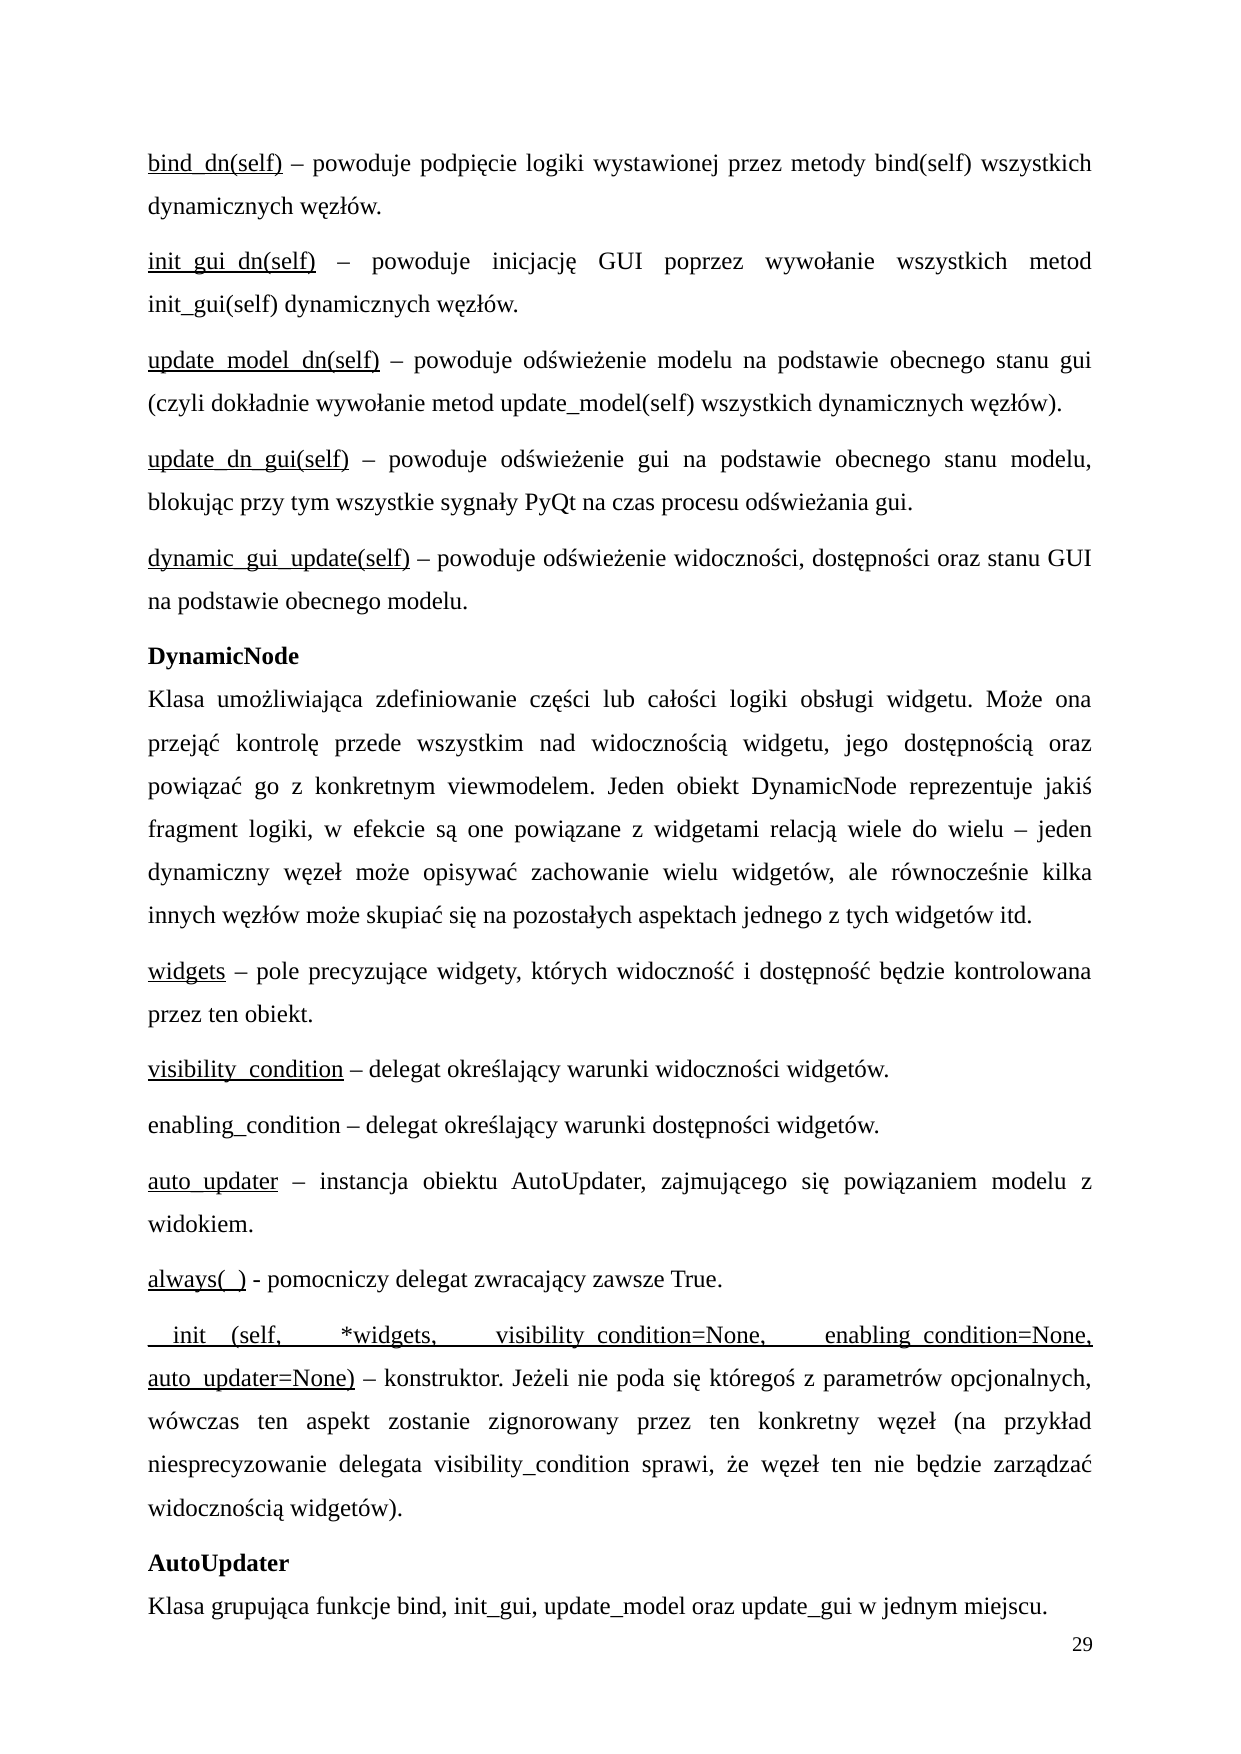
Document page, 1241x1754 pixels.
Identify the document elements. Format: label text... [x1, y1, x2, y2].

text update_model_dn(self) – powoduje odświeżenie modelu na podstawie obecnego stanu gui (czyli dokładnie wywołanie metod update_model(self) wszystkich dynamicznych węzłów). [148, 345, 1093, 417]
text enabling_condition – delegat określający warunki dostępności widgetów. [148, 1110, 1093, 1139]
text AutoUpdater [148, 1548, 1093, 1577]
text visibility_condition – delegat określający warunki widoczności widgetów. [148, 1054, 1093, 1083]
text dynamic_gui_update(self) – powoduje odświeżenie widoczności, dostępności oraz stanu GUI na podstawie obecnego modelu. [148, 543, 1093, 614]
text DynamicNode [148, 641, 1093, 670]
text auto_updater=None) – konstruktor. Jeżeli nie poda się któregoś z parametrów opcjonalnych, wówczas ten aspekt zostanie zignorowany przez ten konkretny węzeł (na przykład niesprecyzowanie delegata visibility_condition sprawi, że węzeł ten nie będzie zarządzać widocznością widgetów). [148, 1347, 1093, 1521]
text Klasa grupująca funkcje bind, init_gui, update_model oraz update_gui w jednym miejscu. [148, 1591, 1093, 1620]
text init_gui_dn(self) – powoduje inicjację GUI poprzez wywołanie wszystkich metod init_gui(self) dynamicznych węzłów. [148, 246, 1093, 318]
text widgets – pole precyzujące widgety, których widoczność i dostępność będzie kontrolowana przez ten obiekt. [148, 956, 1093, 1028]
text always(_) - pomocniczy delegat zwracający zawsze True. [148, 1264, 1093, 1293]
text __init__(self, *widgets, visibility_condition=None, enabling_condition=None, [148, 1320, 1093, 1345]
text auto_updater – instancja obiektu AutoUpdater, zajmującego się powiązaniem modelu z widokiem. [148, 1166, 1093, 1238]
text Klasa umożliwiająca zdefiniowanie części lub całości logiki obsługi widgetu. Może ona przejąć kontrolę przede wszystkim nad widocznością widgetu, jego dostępnością oraz powiązać go z konkretnym viewmodelem. Jeden obiekt DynamicNode reprezentuje jakiś fragment logiki, w efekcie są one powiązane z widgetami relacją wiele do wielu – jeden dynamiczny węzeł może opisywać zachowanie wielu widgetów, ale równocześnie kilka innych węzłów może skupiać się na pozostałych aspektach jednego z tych widgetów itd. [148, 684, 1093, 929]
text bind_dn(self) – powoduje podpięcie logiki wystawionej przez metody bind(self) wszystkich dynamicznych węzłów. [148, 148, 1093, 219]
text update_dn_gui(self) – powoduje odświeżenie gui na podstawie obecnego stanu modelu, blokując przy tym wszystkie sygnały PyQt na czas procesu odświeżania gui. [148, 444, 1093, 516]
